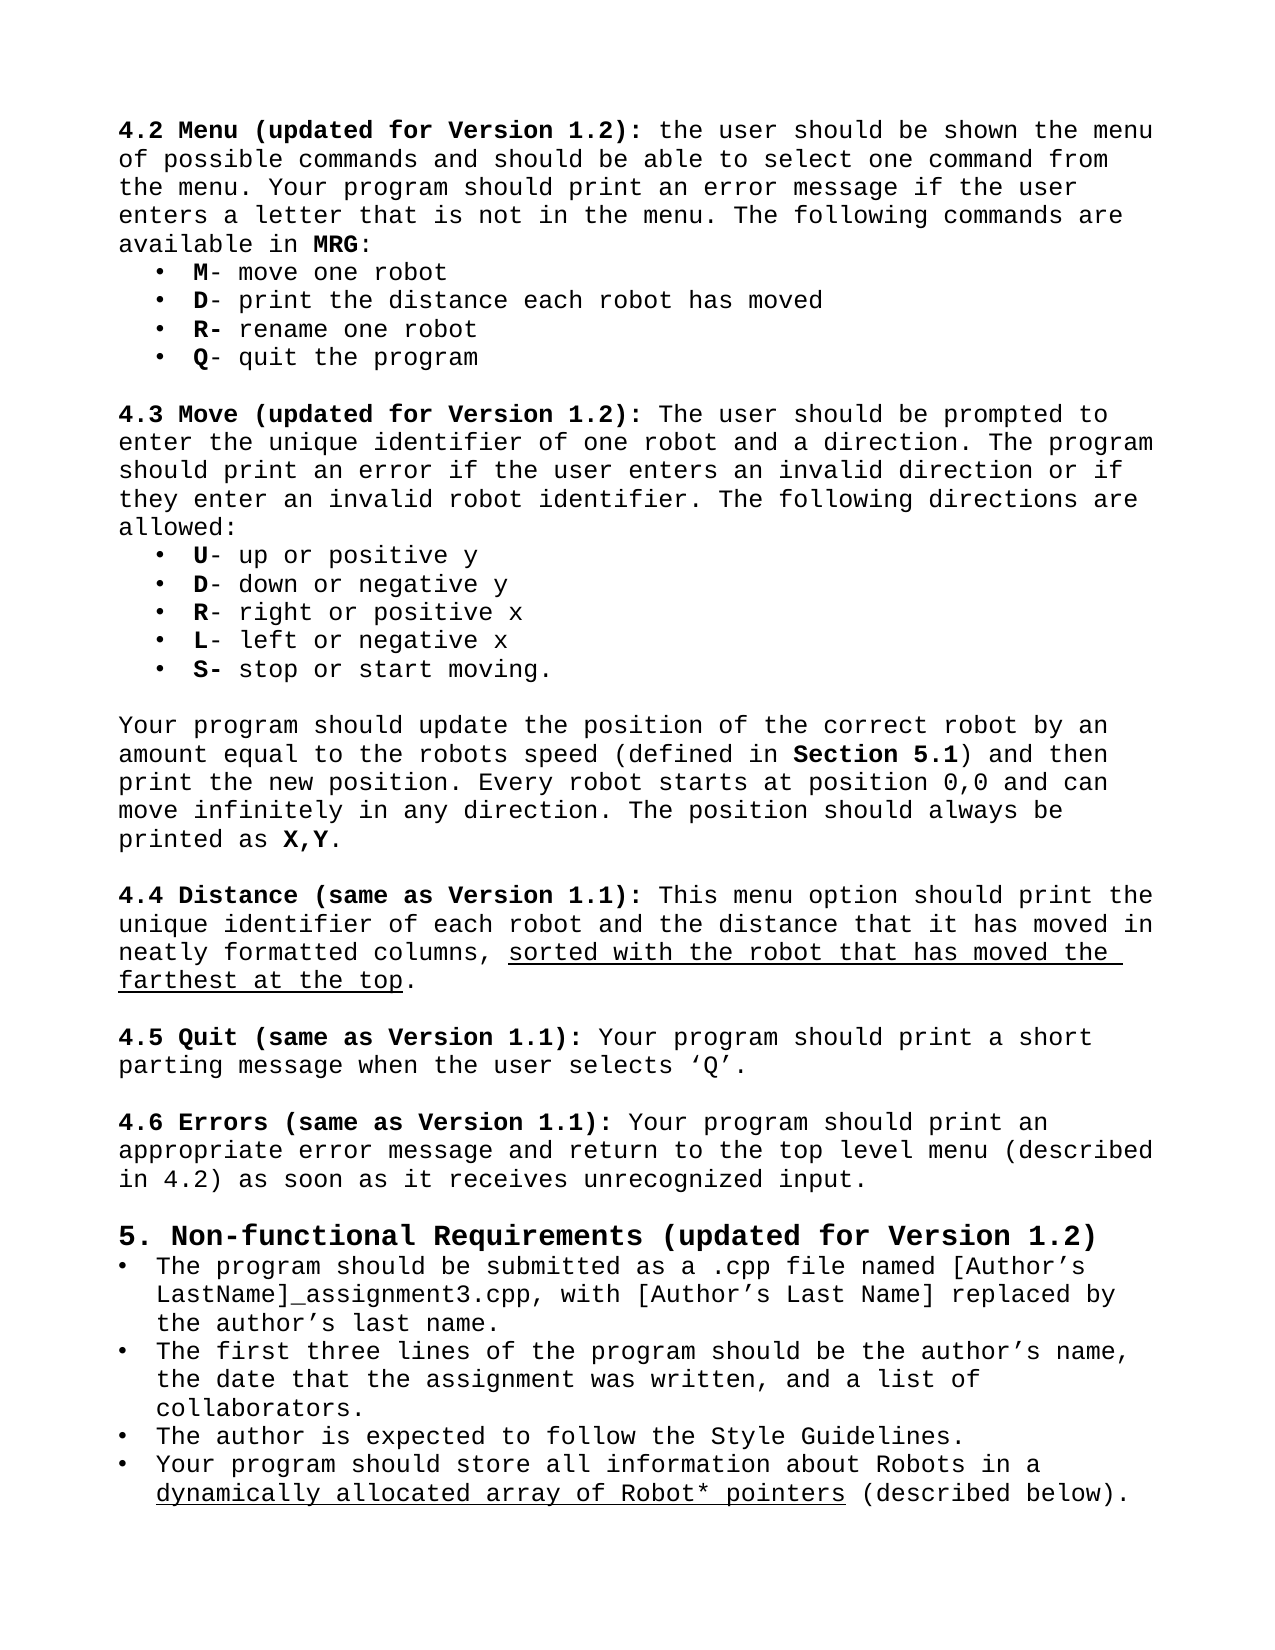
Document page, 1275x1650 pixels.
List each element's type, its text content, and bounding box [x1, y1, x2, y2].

list The first three lines of the program should be the author’s name, the date that the assignment was written, and a list of collaborators. [118, 1339, 1157, 1424]
text 4.3 Move (updated for Version 1.2): The user should be prompted to enter the unique identifier of one robot and a direction. The program should print an error if the user enters an invalid direction or if they enter an invalid robot identifier. The following directions are allowed: [118, 401, 1157, 543]
text Your program should update the position of the correct robot by an amount equal to the robots speed (defined in Section 5.1) and then print the new position. Every robot starts at position 0,0 and can move infinitely in any direction. The position should always be printed as X,Y. [118, 713, 1157, 855]
text 4.5 Quit (same as Version 1.1): Your program should print a short parting message when the user selects ‘Q’. [118, 1025, 1157, 1081]
list D- down or negative y [156, 571, 1157, 600]
text 4.6 Errors (same as Version 1.1): Your program should print an appropriate error message and return to the top level menu (described in 4.2) as soon as it receives unrecognized input. [118, 1110, 1157, 1195]
text 4.2 Menu (updated for Version 1.2): the user should be shown the menu of possible commands and should be able to select one command from the menu. Your program should print an error message if the user enters a letter that is not in the menu. The following commands are available in MRG: [118, 118, 1157, 260]
list S- stop or start moving. [156, 656, 1157, 685]
list L- left or negative x [156, 628, 1157, 656]
list R- right or positive x [156, 600, 1157, 628]
list Q- quit the program [156, 345, 1157, 373]
list The program should be submitted as a .cpp file named [Author’s LastName]_assignment3.cpp, with [Author’s Last Name] replaced by the author’s last name. [118, 1254, 1157, 1339]
text 5. Non-functional Requirements (updated for Version 1.2) [118, 1221, 1157, 1254]
list Your program should store all information about Robots in a dynamically allocated array of Robot* pointers (described below). [118, 1452, 1157, 1509]
list D- print the distance each robot has moved [156, 288, 1157, 316]
list M- move one robot [156, 260, 1157, 288]
list The author is expected to follow the Style Guidelines. [118, 1424, 1157, 1452]
text 4.4 Distance (same as Version 1.1): This menu option should print the unique identifier of each robot and the distance that it has moved in neatly formatted columns, sorted with the robot that has moved the farthest at the top. [118, 883, 1157, 996]
list U- up or positive y [156, 543, 1157, 571]
list R- rename one robot [156, 316, 1157, 345]
